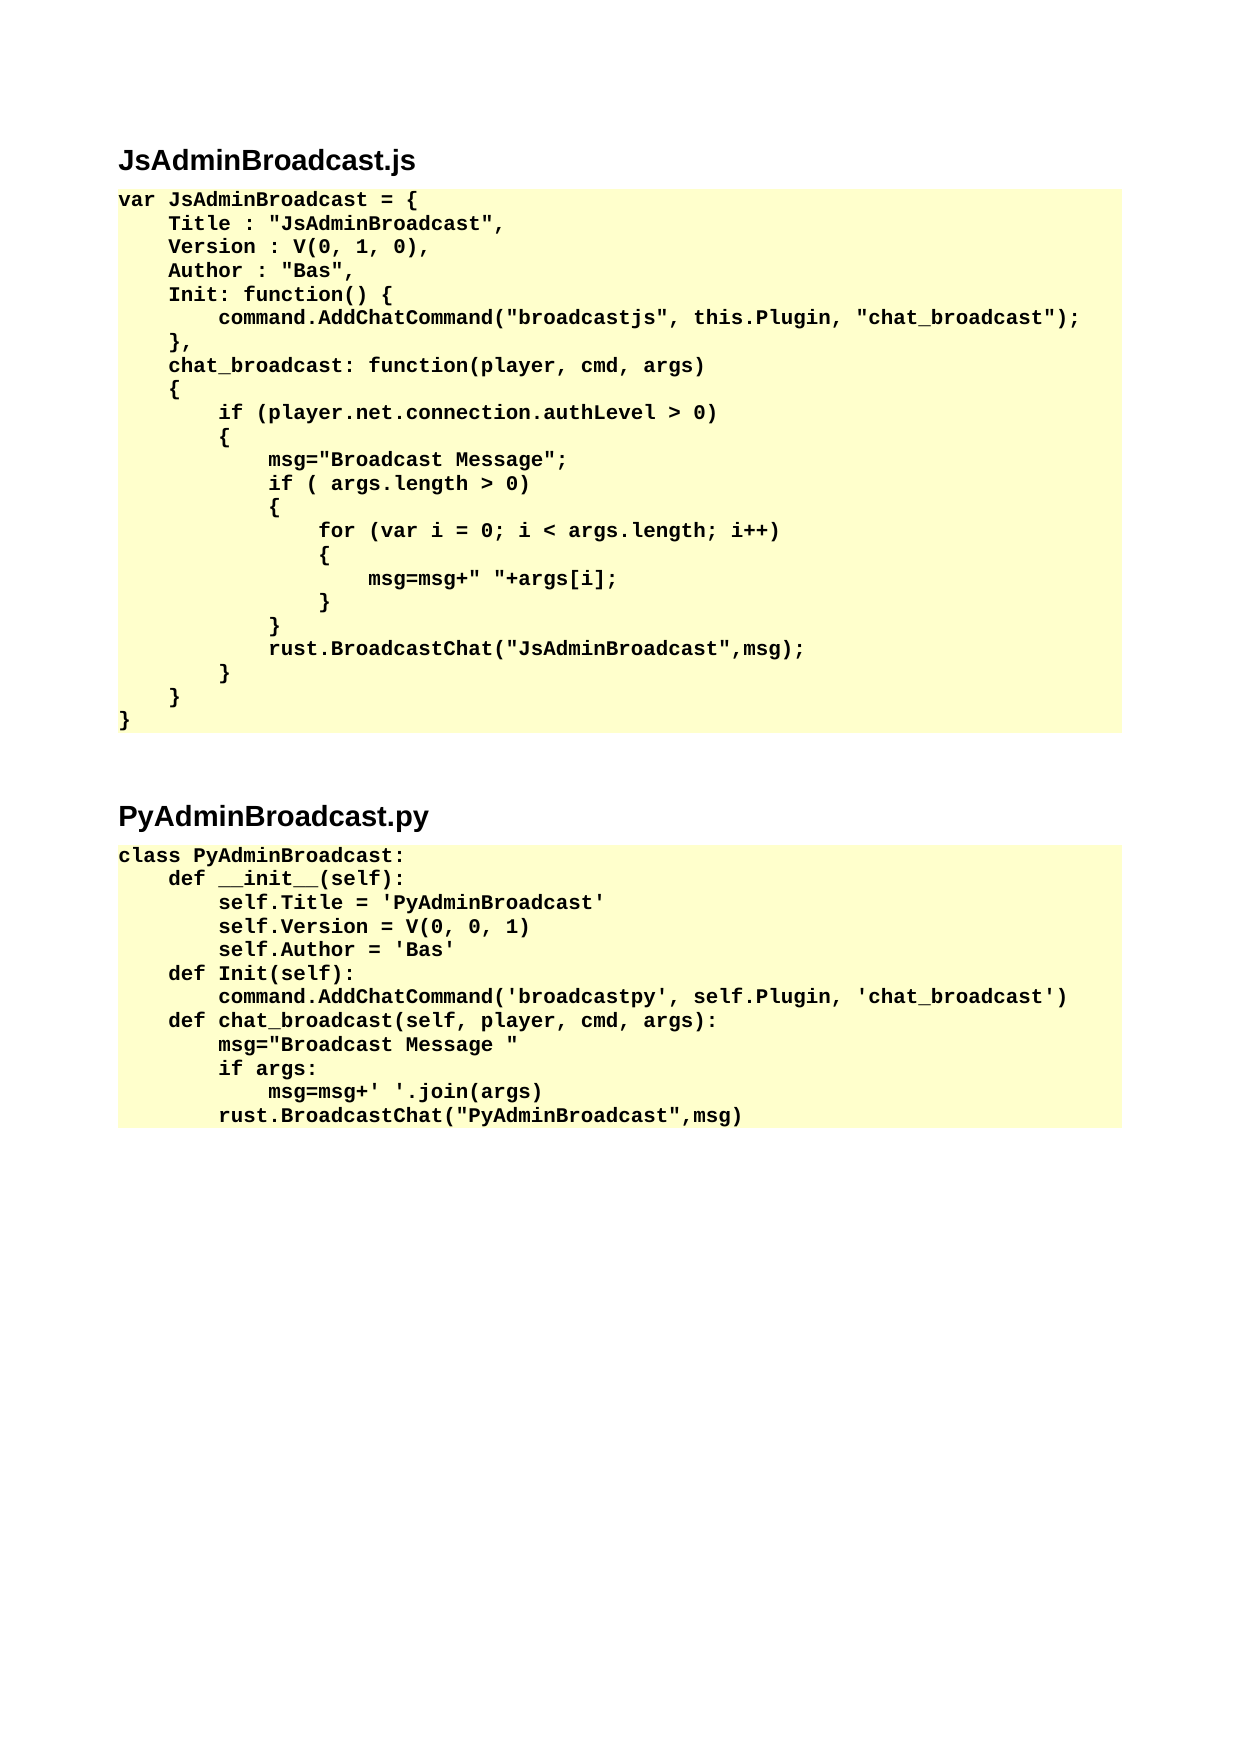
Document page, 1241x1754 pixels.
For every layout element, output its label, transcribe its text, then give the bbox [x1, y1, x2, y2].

text for (var i = 0; i < args.length; i++) [118, 520, 1122, 544]
subtitle PyAdminBroadcast.py [118, 799, 1122, 832]
text { [118, 497, 1122, 520]
text } [118, 709, 1122, 733]
text Version : V(0, 1, 0), [118, 236, 1122, 260]
text self.Title = 'PyAdminBroadcast' [118, 892, 1122, 916]
text self.Version = V(0, 0, 1) [118, 916, 1122, 939]
text Init: function() { [118, 284, 1122, 307]
text { [118, 426, 1122, 449]
text self.Author = 'Bas' [118, 939, 1122, 963]
text class PyAdminBroadcast: [118, 845, 1122, 868]
text chat_broadcast: function(player, cmd, args) [118, 355, 1122, 378]
text def __init__(self): [118, 868, 1122, 892]
text if (player.net.connection.authLevel > 0) [118, 402, 1122, 426]
text msg="Broadcast Message " [118, 1034, 1122, 1057]
text } [118, 591, 1122, 615]
text var JsAdminBroadcast = { [118, 189, 1122, 213]
text rust.BroadcastChat("JsAdminBroadcast",msg); [118, 638, 1122, 662]
text def chat_broadcast(self, player, cmd, args): [118, 1010, 1122, 1034]
text if args: [118, 1057, 1122, 1081]
text command.AddChatCommand("broadcastjs", this.Plugin, "chat_broadcast"); [118, 307, 1122, 331]
text if ( args.length > 0) [118, 473, 1122, 497]
text rust.BroadcastChat("PyAdminBroadcast",msg) [118, 1105, 1122, 1128]
text { [118, 544, 1122, 567]
text msg="Broadcast Message"; [118, 449, 1122, 473]
text def Init(self): [118, 963, 1122, 987]
text Author : "Bas", [118, 260, 1122, 284]
text } [118, 686, 1122, 709]
text msg=msg+" "+args[i]; [118, 567, 1122, 591]
text command.AddChatCommand('broadcastpy', self.Plugin, 'chat_broadcast') [118, 987, 1122, 1010]
text msg=msg+' '.join(args) [118, 1081, 1122, 1105]
text Title : "JsAdminBroadcast", [118, 213, 1122, 236]
text { [118, 378, 1122, 402]
text }, [118, 331, 1122, 355]
text } [118, 615, 1122, 638]
text } [118, 662, 1122, 686]
subtitle JsAdminBroadcast.js [118, 143, 1122, 177]
